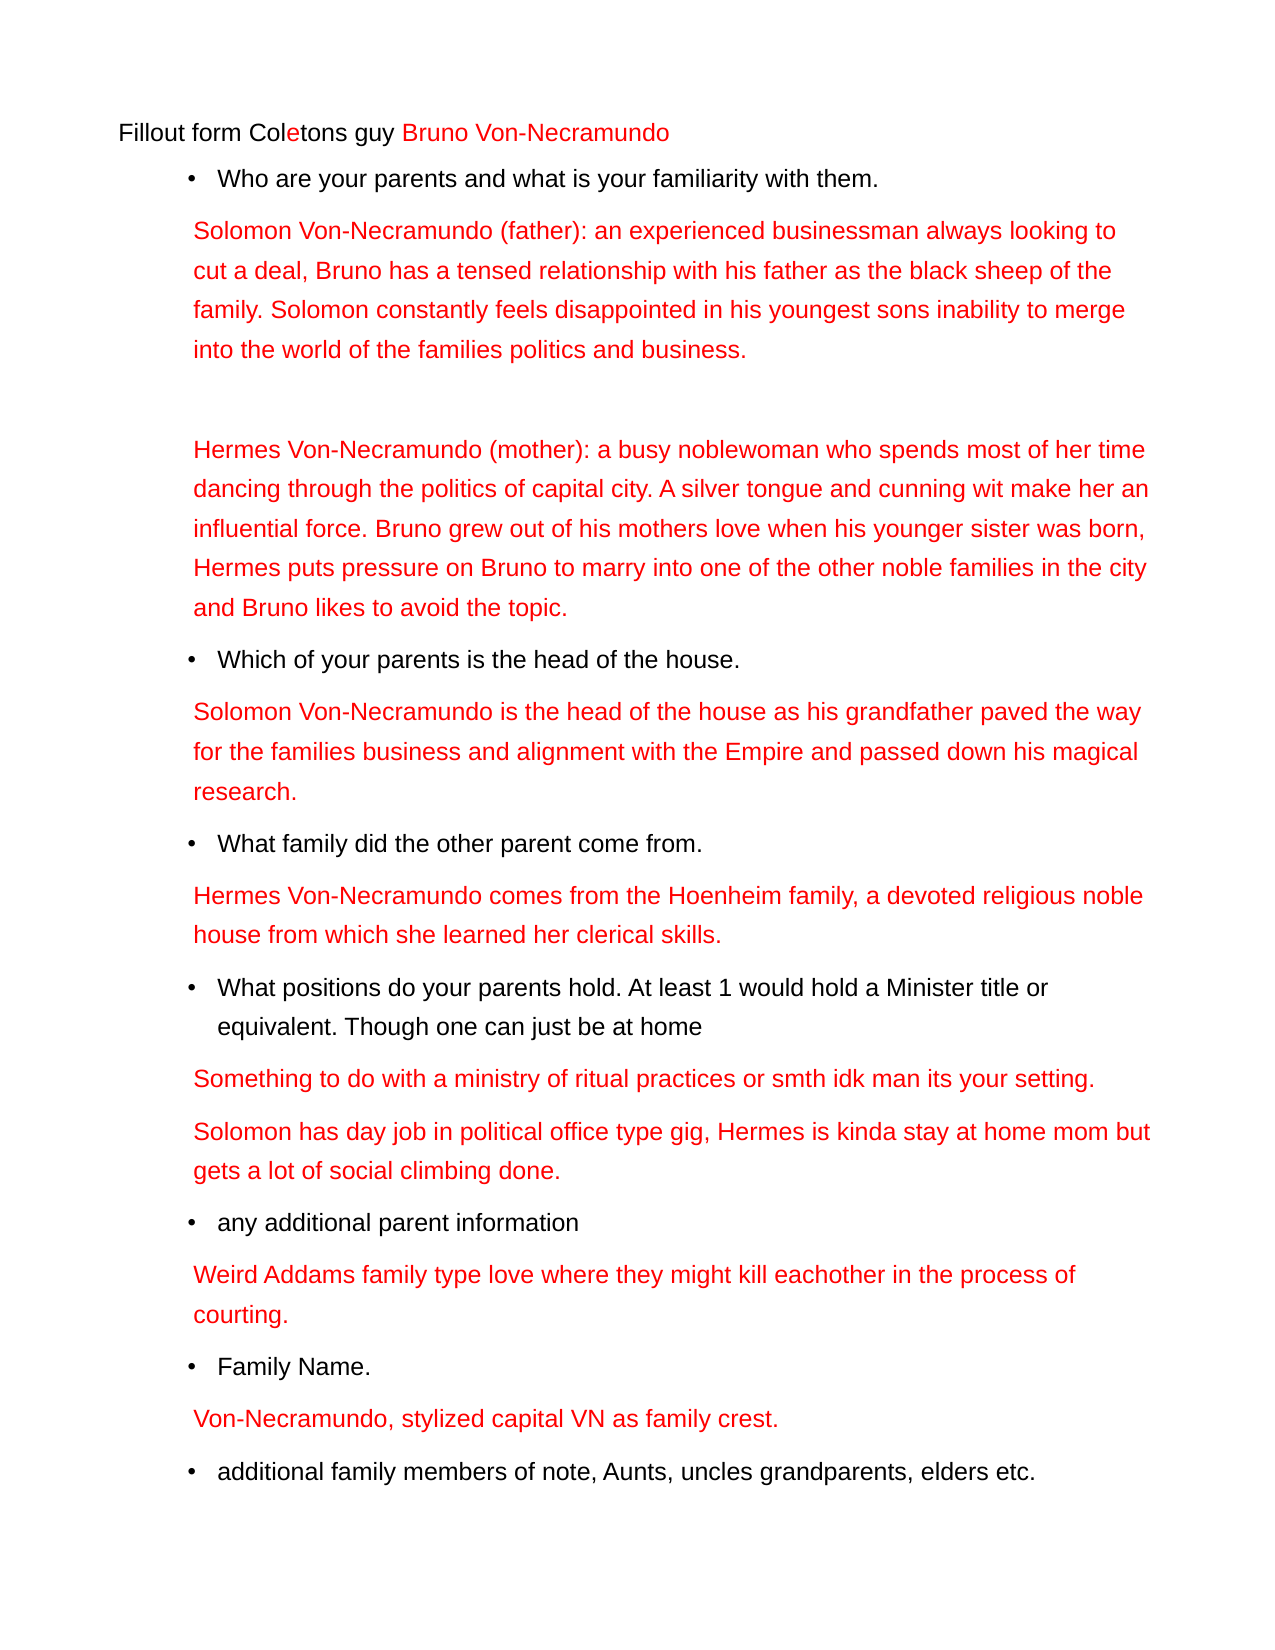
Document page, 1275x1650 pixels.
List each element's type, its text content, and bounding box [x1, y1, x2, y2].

text Solomon has day job in political office type gig, Hermes is kinda stay at home mom but gets a lot of social climbing done. [193, 1116, 1157, 1185]
text Solomon Von-Necramundo is the head of the house as his grandfather paved the way for the families business and alignment with the Empire and passed down his magical research. [193, 697, 1157, 805]
text Weird Addams family type love where they might kill eachother in the process of courting. [193, 1260, 1157, 1329]
text Von-Necramundo, stylized capital VN as family crest. [193, 1404, 1157, 1433]
text Solomon Von-Necramundo (father): an experienced businessman always looking to cut a deal, Bruno has a tensed relationship with his father as the black sheep of the family. Solomon constantly feels disappointed in his youngest sons inability to merge into the world of the families politics and business. [193, 216, 1157, 364]
text Something to do with a ministry of ritual practices or smth idk man its your setting. [193, 1064, 1157, 1093]
list any additional parent information [187, 1208, 1157, 1237]
list Family Name. [187, 1352, 1157, 1381]
text Fillout form Coletons guy Bruno Von-Necramundo [118, 118, 1157, 147]
text Hermes Von-Necramundo (mother): a busy noblewoman who spends most of her time dancing through the politics of capital city. A silver tongue and cunning wit make her an influential force. Bruno grew out of his mothers love when his younger sister was born, Hermes puts pressure on Bruno to marry into one of the other noble families in the city and Bruno likes to avoid the topic. [193, 435, 1157, 622]
list additional family members of note, Aunts, uncles grandparents, elders etc. [187, 1456, 1157, 1485]
list Which of your parents is the head of the house. [187, 645, 1157, 674]
list What family did the other parent come from. [187, 829, 1157, 857]
list What positions do your parents hold. At least 1 would hold a Minister title or equivalent. Though one can just be at home [187, 973, 1157, 1041]
text Hermes Von-Necramundo comes from the Hoenheim family, a devoted religious noble house from which she learned her clerical skills. [193, 881, 1157, 949]
list Who are your parents and what is your familiarity with them. [187, 164, 1157, 193]
